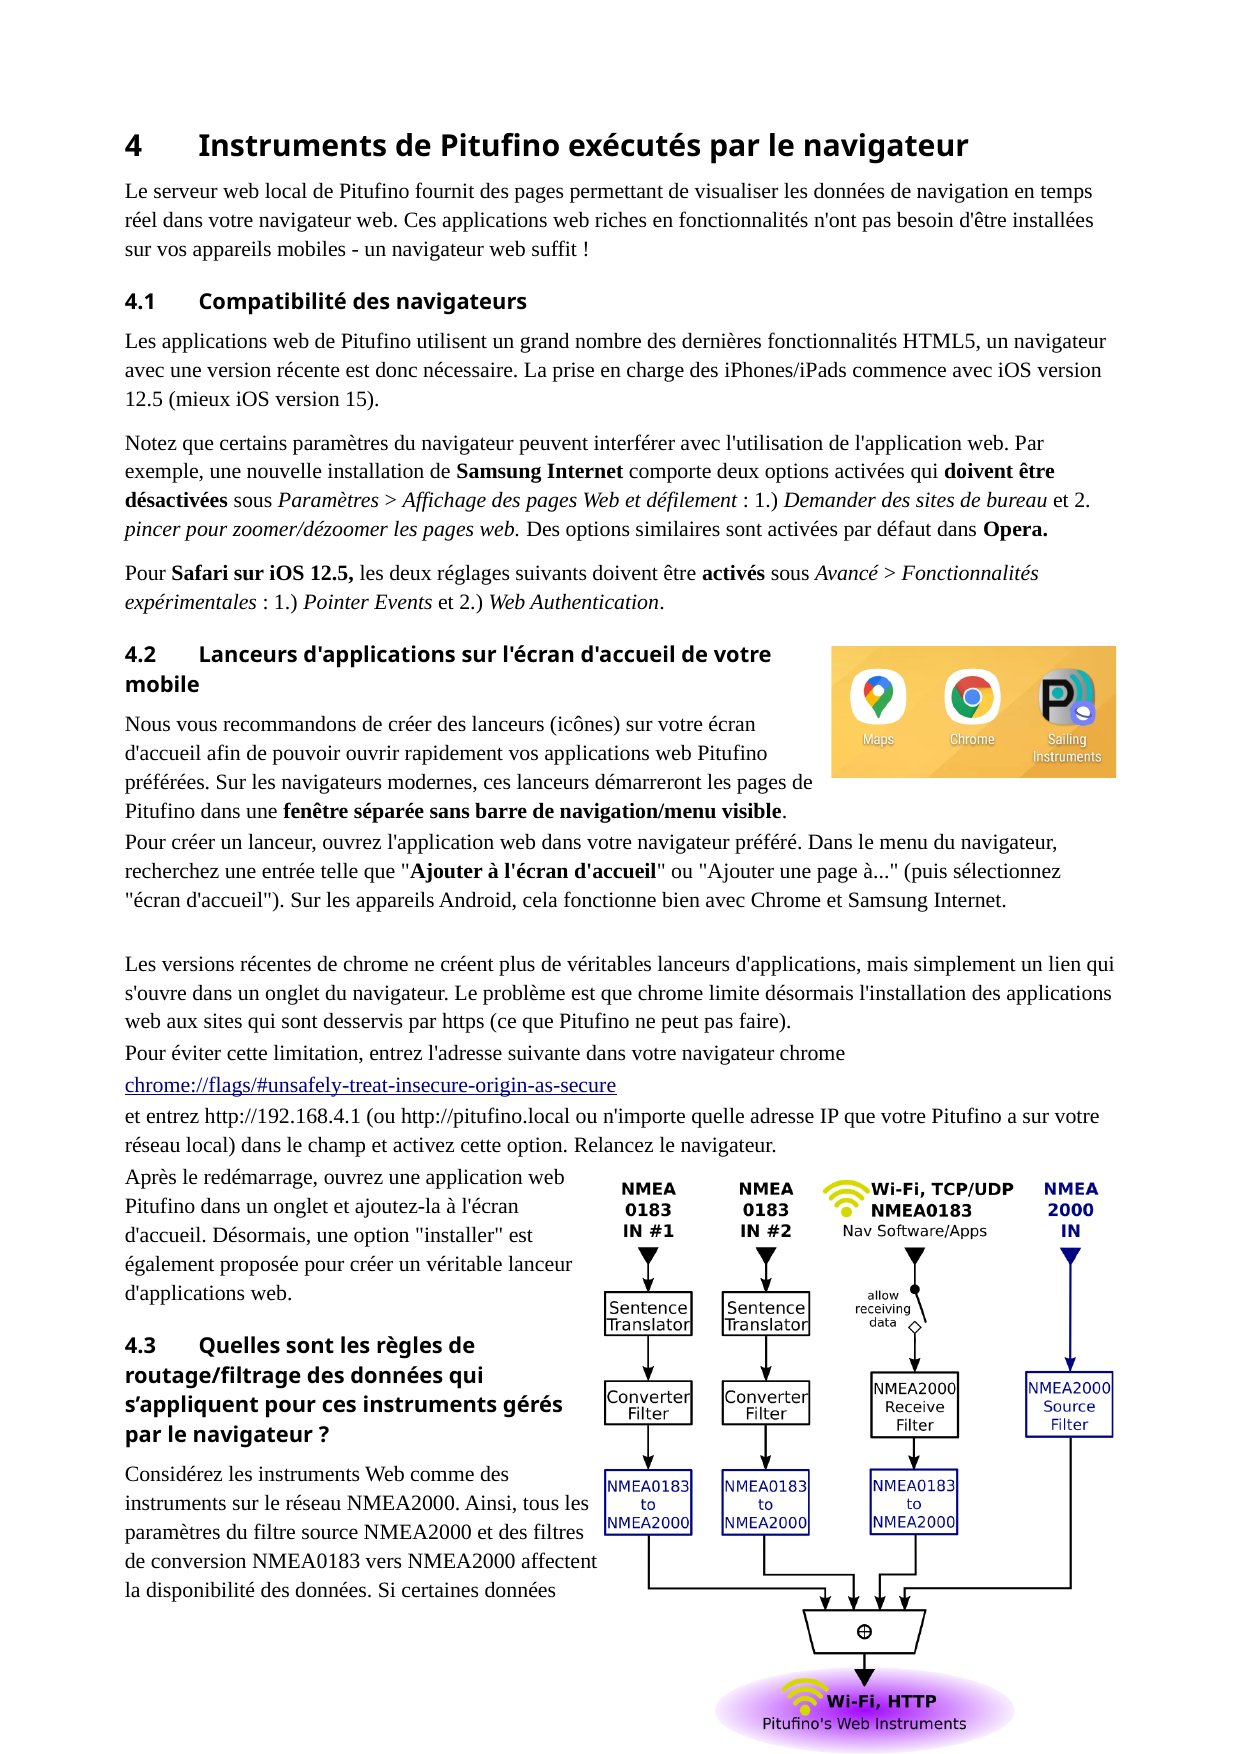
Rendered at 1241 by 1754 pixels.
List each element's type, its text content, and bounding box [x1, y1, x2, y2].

text Le serveur web local de Pitufino fournit des pages permettant de visualiser les données de navigation en temps réel dans votre navigateur web. Ces applications web riches en fonctionnalités n'ont pas besoin d'être installées sur vos appareils mobiles - un navigateur web suffit ! [124, 178, 1116, 261]
text et entrez http://192.168.4.1 (ou http://pitufino.local ou n'importe quelle adresse IP que votre Pitufino a sur votre réseau local) dans le champ et activez cette option. Relancez le navigateur. [124, 1103, 1116, 1158]
subtitle Lanceurs d'applications sur l'écran d'accueil de votre mobile [124, 639, 1116, 698]
picture [831, 646, 1117, 778]
text Après le redémarrage, ouvrez une application web Pitufino dans un onglet et ajoutez-la à l'écran d'accueil. Désormais, une option "installer" est également proposée pour créer un véritable lanceur d'applications web. [124, 1164, 1116, 1305]
text Pour Safari sur iOS 12.5, les deux réglages suivants doivent être activés sous Avancé > Fonctionnalités expérimentales : 1.) Pointer Events et 2.) Web Authentication. [124, 560, 1116, 614]
text Pour créer un lanceur, ouvrez l'application web dans votre navigateur préféré. Dans le menu du navigateur, recherchez une entrée telle que "Ajouter à l'écran d'accueil" ou "Ajouter une page à..." (puis sélectionnez "écran d'accueil"). Sur les appareils Android, cela fonctionne bien avec Chrome et Samsung Internet. [124, 829, 1116, 912]
picture [603, 1179, 1114, 1754]
text Nous vous recommandons de créer des lanceurs (icônes) sur votre écran d'accueil afin de pouvoir ouvrir rapidement vos applications web Pitufino préférées. Sur les navigateurs modernes, ces lanceurs démarreront les pages de Pitufino dans une fenêtre séparée sans barre de navigation/menu visible. [124, 711, 1116, 823]
text Les applications web de Pitufino utilisent un grand nombre des dernières fonctionnalités HTML5, un navigateur avec une version récente est donc nécessaire. La prise en charge des iPhones/iPads commence avec iOS version 12.5 (mieux iOS version 15). [124, 328, 1116, 411]
subtitle Compatibilité des navigateurs [124, 286, 1116, 316]
text Les versions récentes de chrome ne créent plus de véritables lanceurs d'applications, mais simplement un lien qui s'ouvre dans un onglet du navigateur. Le problème est que chrome limite désormais l'installation des applications web aux sites qui sont desservis par https (ce que Pitufino ne peut pas faire). [124, 951, 1116, 1034]
text chrome://flags/#unsafely-treat-insecure-origin-as-secure [124, 1072, 1116, 1097]
text Considérez les instruments Web comme des instruments sur le réseau NMEA2000. Ainsi, tous les paramètres du filtre source NMEA2000 et des filtres de conversion NMEA0183 vers NMEA2000 affectent la disponibilité des données. Si certaines données [124, 1461, 603, 1602]
subtitle Quelles sont les règles de routage/filtrage des données qui s’appliquent pour ces instruments gérés par le navigateur ? [124, 1330, 603, 1449]
subtitle Instruments de Pitufino exécutés par le navigateur [124, 124, 1116, 166]
text Pour éviter cette limitation, entrez l'adresse suivante dans votre navigateur chrome [124, 1040, 1116, 1065]
text Notez que certains paramètres du navigateur peuvent interférer avec l'utilisation de l'application web. Par exemple, une nouvelle installation de Samsung Internet comporte deux options activées qui doivent être désactivées sous Paramètres > Affichage des pages Web et défilement : 1.) Demander des sites de bureau et 2. pincer pour zoomer/dézoomer les pages web. Des options similaires sont activées par défaut dans Opera. [124, 429, 1116, 542]
